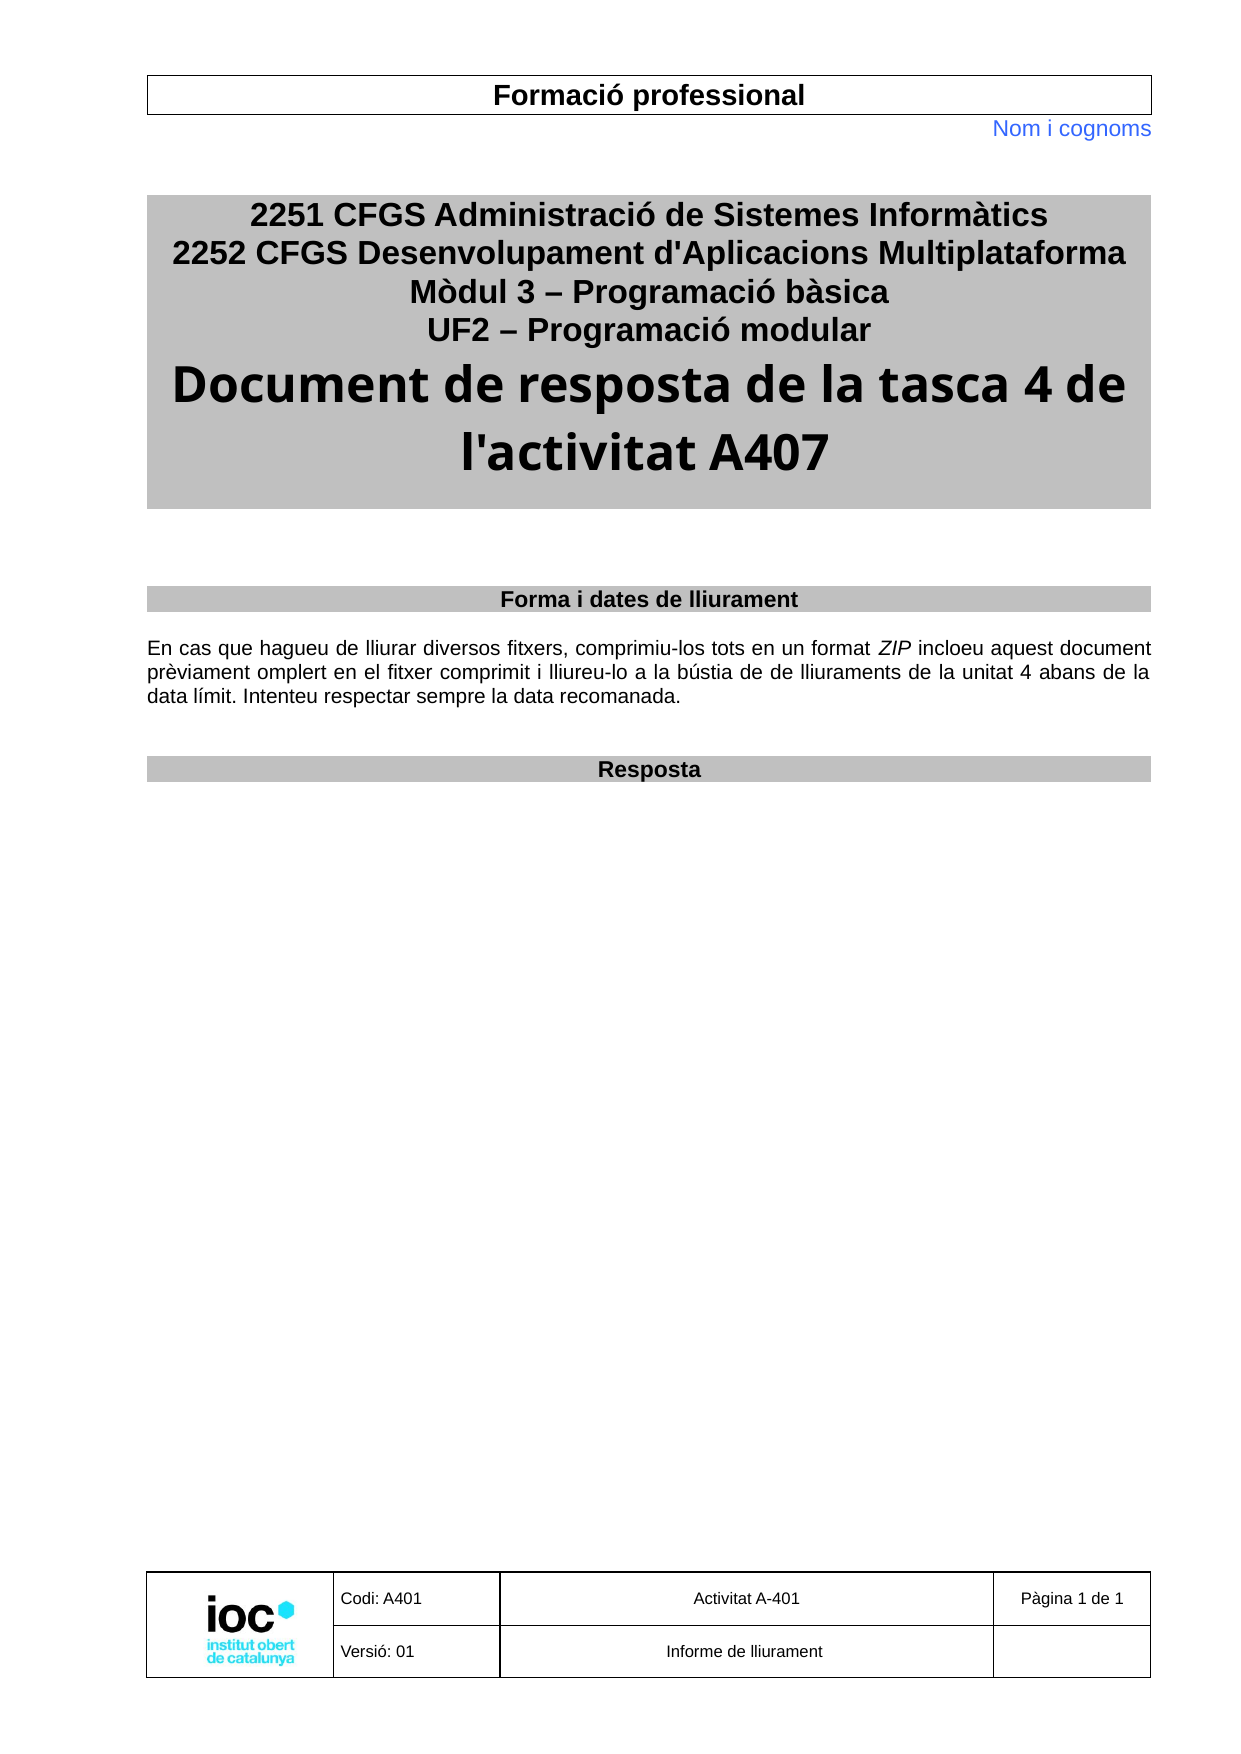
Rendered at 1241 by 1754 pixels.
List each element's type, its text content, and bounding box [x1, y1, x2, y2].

text 2251 CFGS Administració de Sistemes Informàtics [147, 195, 1151, 233]
text Resposta [147, 756, 1151, 782]
subtitle Mòdul 3 – Programació bàsica [147, 272, 1151, 310]
subtitle UF2 – Programació modular [147, 310, 1151, 349]
text Forma i dates de lliurament [147, 586, 1151, 612]
text 2252 CFGS Desenvolupament d'Aplicacions Multiplataforma [147, 233, 1151, 272]
text Document de resposta de la tasca 4 de l'activitat A407 [147, 349, 1151, 485]
picture [194, 1581, 308, 1677]
text En cas que hagueu de lliurar diversos fitxers, comprimiu-los tots en un format ZIP incloeu aquest document prèviament omplert en el fitxer comprimit i lliureu-lo a la bústia de de lliuraments de la unitat 4 abans de la data límit. Intenteu respectar sempre la data recomanada. [147, 636, 1151, 708]
